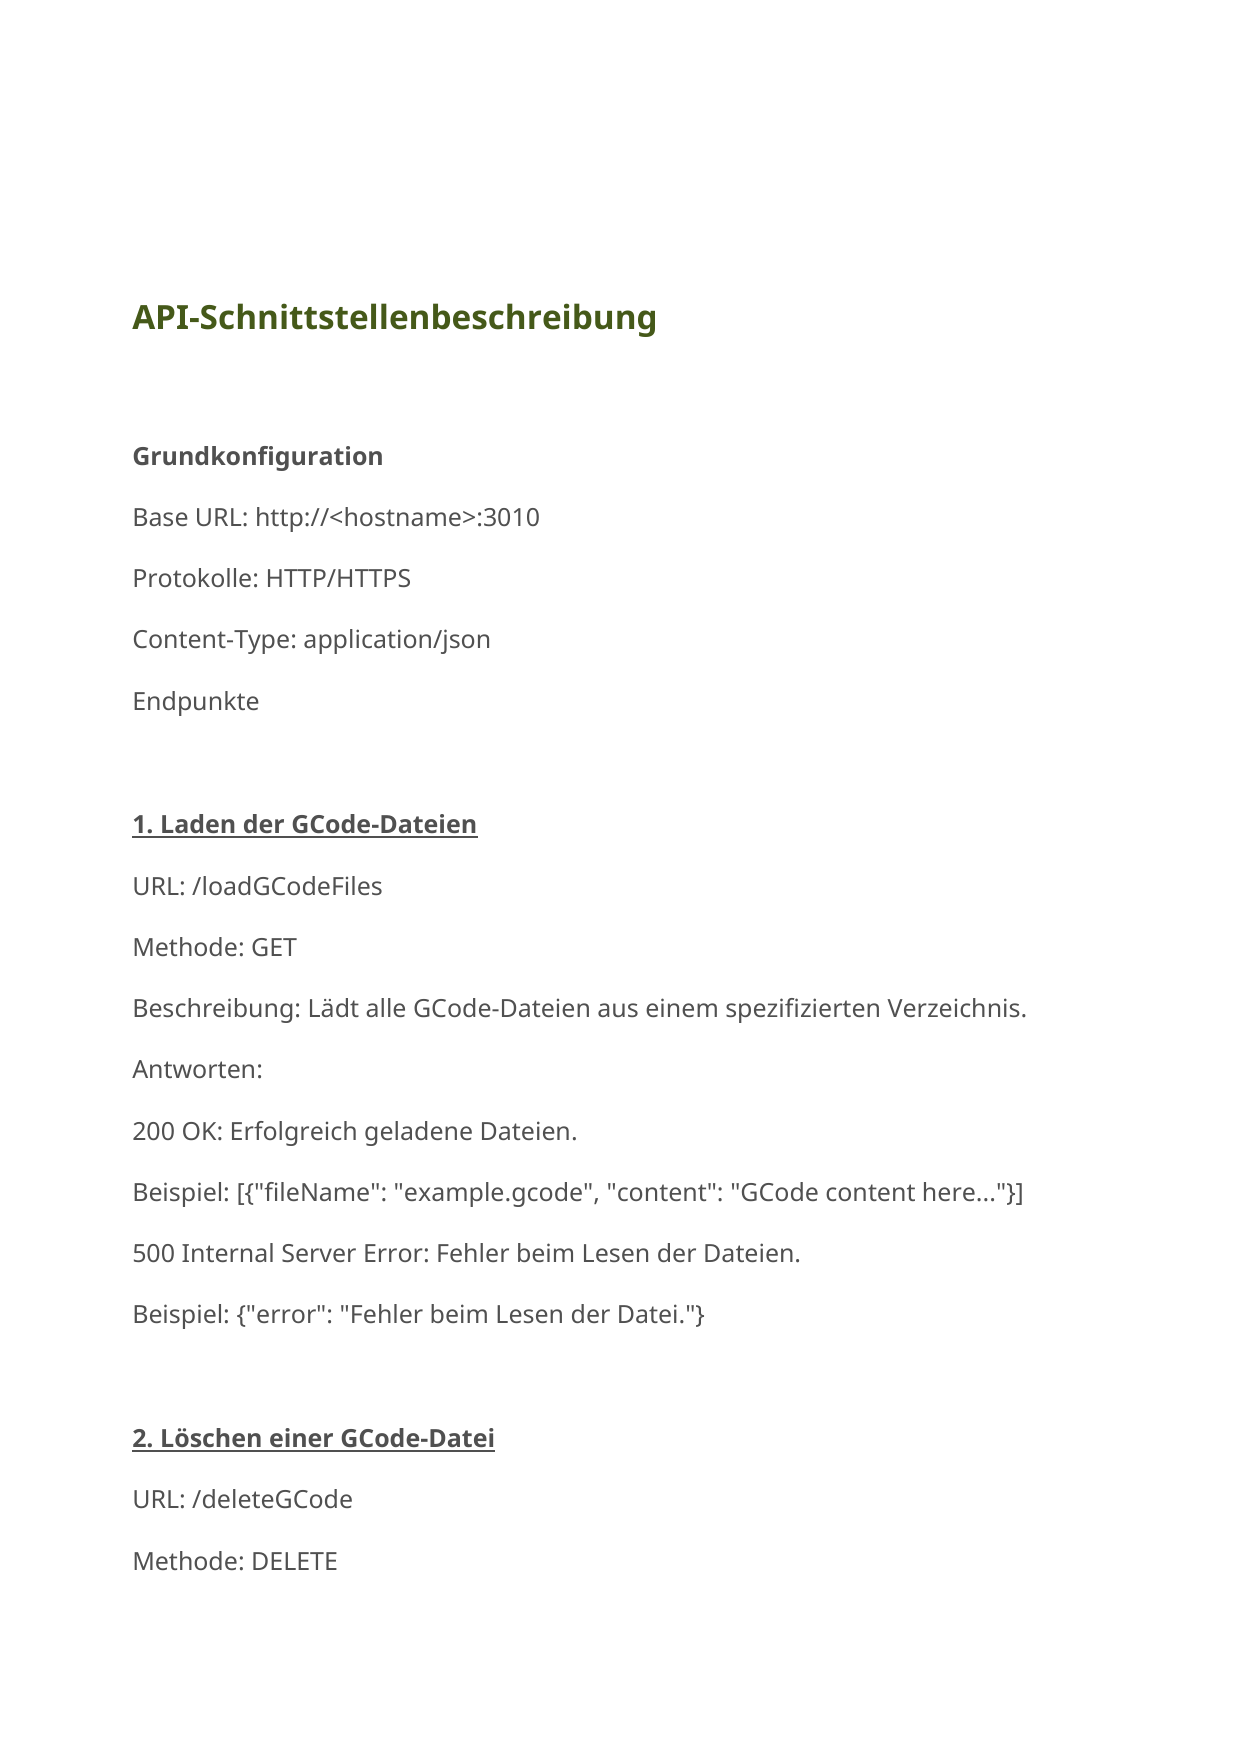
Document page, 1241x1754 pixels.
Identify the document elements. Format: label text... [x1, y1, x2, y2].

text Beispiel: {"error": "Fehler beim Lesen der Datei."} [132, 1297, 1108, 1331]
subtitle API-Schnittstellenbeschreibung [132, 294, 1108, 339]
text Protokolle: HTTP/HTTPS [132, 561, 1108, 595]
text Beispiel: [{"fileName": "example.gcode", "content": "GCode content here..."}] [132, 1174, 1108, 1209]
text URL: /loadGCodeFiles [132, 868, 1108, 902]
text Antworten: [132, 1052, 1108, 1086]
text 200 OK: Erfolgreich geladene Dateien. [132, 1113, 1108, 1147]
text Content-Type: application/json [132, 622, 1108, 656]
subtitle 2. Löschen einer GCode-Datei [132, 1421, 1108, 1455]
text Methode: DELETE [132, 1543, 1108, 1577]
text Beschreibung: Lädt alle GCode-Dateien aus einem spezifizierten Verzeichnis. [132, 991, 1108, 1025]
subtitle Grundkonfiguration [132, 438, 1108, 472]
text Methode: GET [132, 929, 1108, 964]
text 500 Internal Server Error: Fehler beim Lesen der Dateien. [132, 1236, 1108, 1270]
text URL: /deleteGCode [132, 1482, 1108, 1516]
text Base URL: http://<hostname>:3010 [132, 499, 1108, 534]
subtitle 1. Laden der GCode-Dateien [132, 807, 1108, 841]
text Endpunkte [132, 683, 1108, 717]
